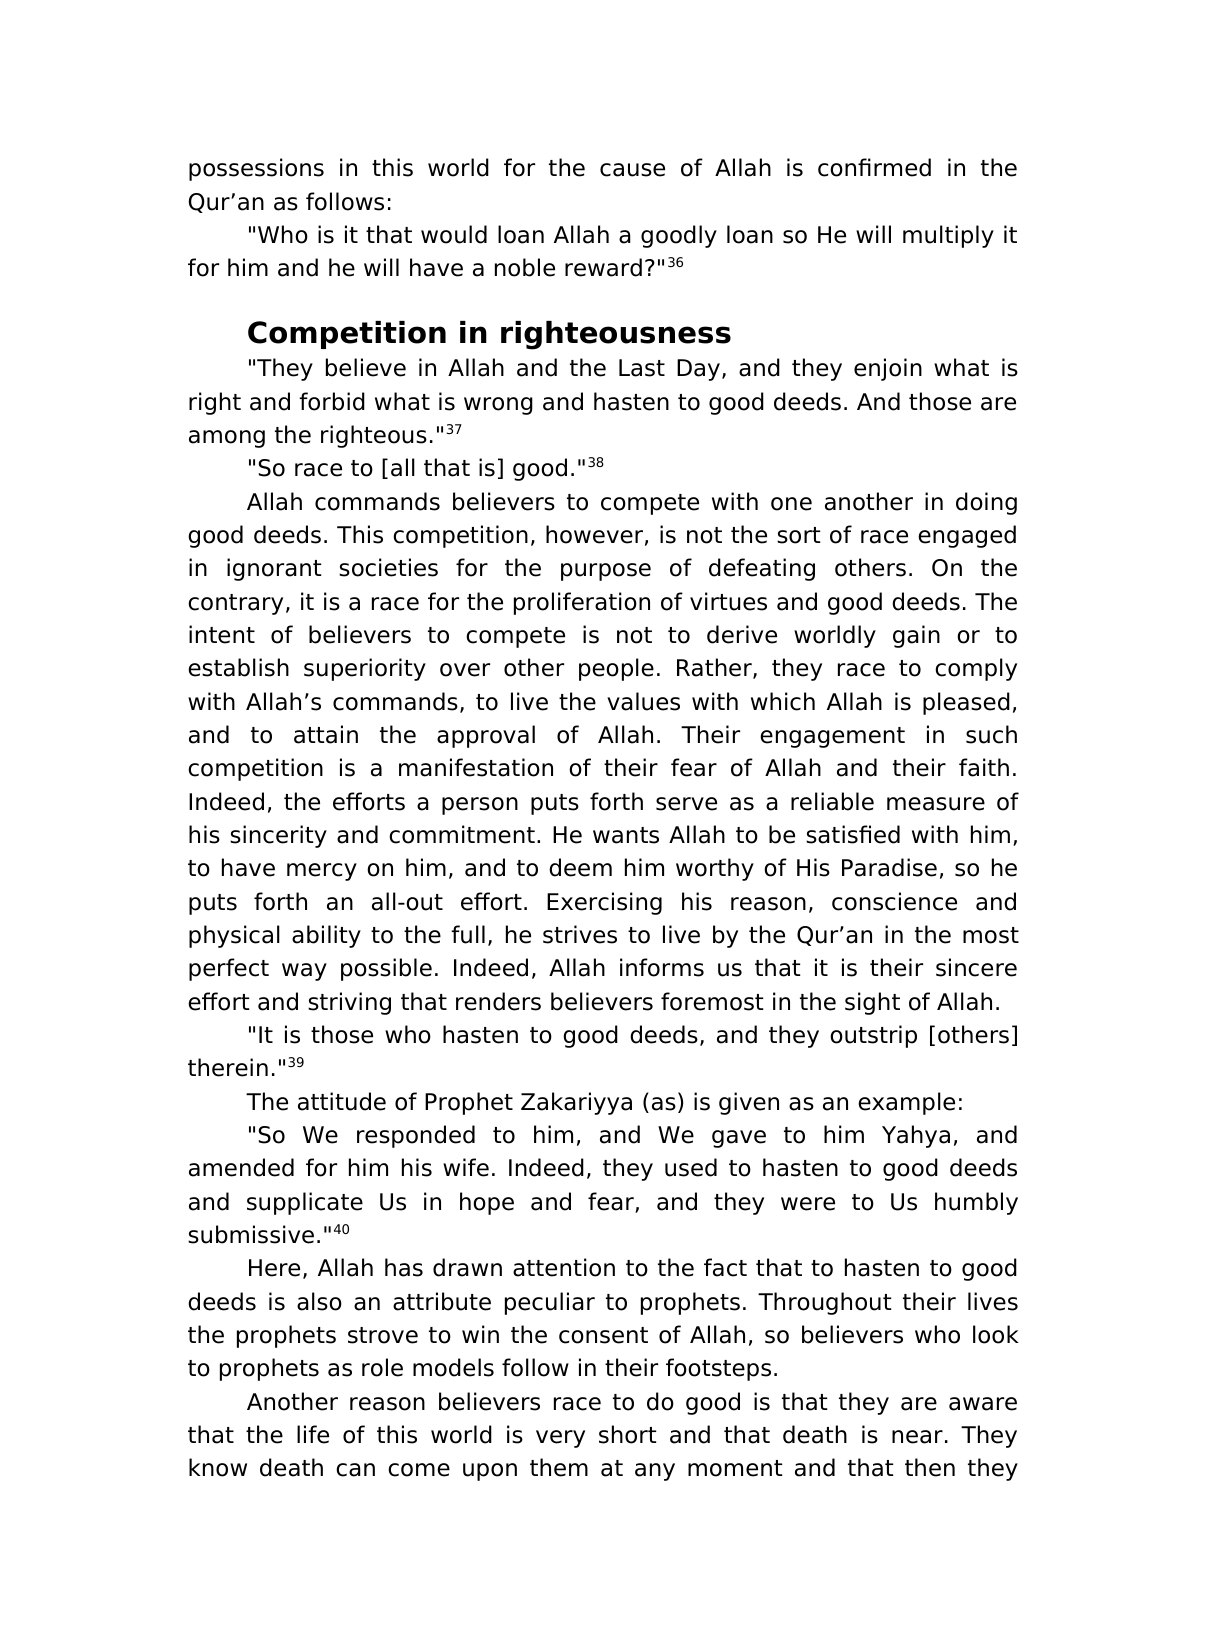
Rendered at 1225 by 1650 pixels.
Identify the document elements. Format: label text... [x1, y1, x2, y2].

text The attitude of Prophet Zakariyya (as) is given as an example: [187, 1083, 1020, 1117]
text Here, Allah has drawn attention to the fact that to hasten to good deeds is also an attribute peculiar to prophets. Throughout their lives the prophets strove to win the consent of Allah, so believers who look to prophets as role models follow in their footsteps. [187, 1250, 1020, 1383]
text "It is those who hasten to good deeds, and they outstrip [others] therein."39 [187, 1017, 1020, 1083]
text "So We responded to him, and We gave to him Yahya, and amended for him his wife. Indeed, they used to hasten to good deeds and supplicate Us in hope and fear, and they were to Us humbly submissive."40 [187, 1117, 1020, 1250]
text "They believe in Allah and the Last Day, and they enjoin what is right and forbid what is wrong and hasten to good deeds. And those are among the righteous."37 [187, 350, 1020, 450]
text "Who is it that would loan Allah a goodly loan so He will multiply it for him and he will have a noble reward?"36 [187, 217, 1020, 283]
text Competition in righteousness [187, 317, 1020, 350]
text possessions in this world for the cause of Allah is confirmed in the Qur’an as follows: [187, 150, 1020, 217]
text Allah commands believers to compete with one another in doing good deeds. This competition, however, is not the sort of race engaged in ignorant societies for the purpose of defeating others. On the contrary, it is a race for the proliferation of virtues and good deeds. The intent of believers to compete is not to derive worldly gain or to establish superiority over other people. Rather, they race to comply with Allah’s commands, to live the values with which Allah is pleased, and to attain the approval of Allah. Their engagement in such competition is a manifestation of their fear of Allah and their faith. Indeed, the efforts a person puts forth serve as a reliable measure of his sincerity and commitment. He wants Allah to be satisfied with him, to have mercy on him, and to deem him worthy of His Paradise, so he puts forth an all-out effort. Exercising his reason, conscience and physical ability to the full, he strives to live by the Qur’an in the most perfect way possible. Indeed, Allah informs us that it is their sincere effort and striving that renders believers foremost in the sight of Allah. [187, 483, 1020, 1017]
text "So race to [all that is] good."38 [187, 450, 1020, 483]
text Another reason believers race to do good is that they are aware that the life of this world is very short and that death is near. They know death can come upon them at any moment and that then they [187, 1383, 1020, 1483]
